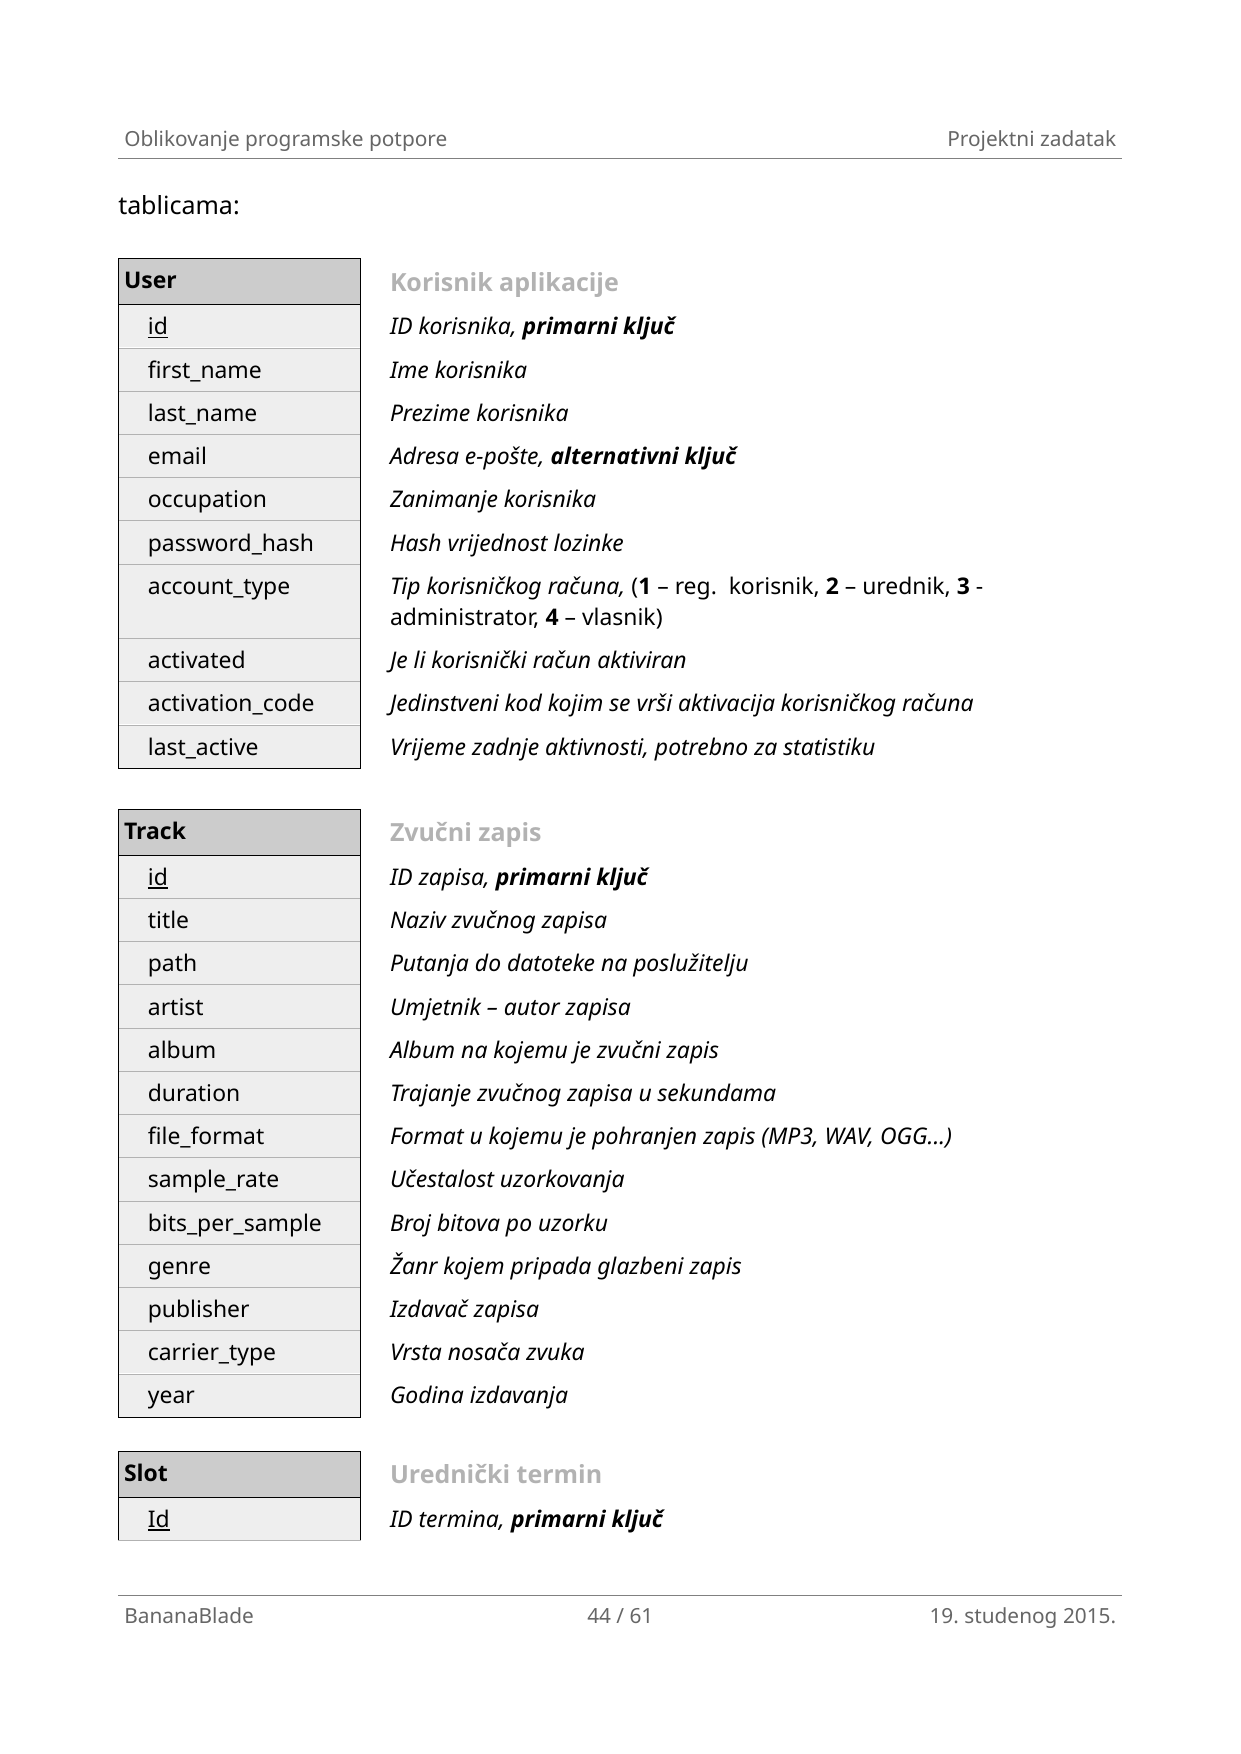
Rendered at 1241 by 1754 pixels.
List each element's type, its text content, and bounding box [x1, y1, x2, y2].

table_cell Hash vrijednost lozinke [361, 520, 1123, 564]
table_cell Ime korisnika [361, 348, 1123, 391]
table_cell genre [119, 1245, 360, 1287]
table_cell last_active [119, 726, 360, 768]
table_cell occupation [119, 478, 360, 520]
table_cell Trajanje zvučnog zapisa u sekundama [361, 1071, 1123, 1114]
table_cell path [119, 942, 360, 984]
table_cell account_type [119, 565, 360, 638]
table_cell Tip korisničkog računa, (1 – reg. korisnik, 2 – urednik, 3 - administrator, 4 – vlasnik) [361, 564, 1123, 638]
table_cell Vrijeme zadnje aktivnosti, potrebno za statistiku [361, 725, 1123, 768]
table_cell activation_code [119, 682, 360, 724]
table_cell ID termina, primarni ključ [361, 1497, 1123, 1540]
table_cell artist [119, 985, 360, 1028]
table_cell Album na kojemu je zvučni zapis [361, 1028, 1123, 1071]
table_header User [119, 259, 360, 304]
table_cell Godina izdavanja [361, 1374, 1123, 1417]
table_cell Naziv zvučnog zapisa [361, 898, 1123, 941]
table_cell ID korisnika, primarni ključ [361, 304, 1123, 347]
table_header Track [119, 810, 360, 855]
table_cell last_name [119, 392, 360, 434]
table_cell Umjetnik – autor zapisa [361, 984, 1123, 1028]
table_cell file_format [119, 1115, 360, 1157]
table_cell ID zapisa, primarni ključ [361, 855, 1123, 898]
table_cell sample_rate [119, 1158, 360, 1201]
table_cell first_name [119, 349, 360, 391]
table_cell Žanr kojem pripada glazbeni zapis [361, 1244, 1123, 1287]
table_cell carrier_type [119, 1331, 360, 1373]
table_cell title [119, 899, 360, 941]
text tablicama: [118, 188, 1122, 222]
table_header Slot [119, 1452, 360, 1497]
table_cell Vrsta nosača zvuka [361, 1330, 1123, 1373]
table_cell album [119, 1029, 360, 1071]
table_cell Jedinstveni kod kojim se vrši aktivacija korisničkog računa [361, 681, 1123, 724]
table_cell Izdavač zapisa [361, 1287, 1123, 1330]
table_cell Adresa e-pošte, alternativni ključ [361, 434, 1123, 477]
table_cell bits_per_sample [119, 1202, 360, 1244]
table_header Zvučni zapis [361, 809, 1123, 855]
table_cell Broj bitova po uzorku [361, 1201, 1123, 1244]
table_header Korisnik aplikacije [361, 258, 1123, 304]
table_cell Zanimanje korisnika [361, 477, 1123, 520]
table_cell Id [119, 1498, 360, 1540]
table_cell email [119, 435, 360, 477]
table_cell year [119, 1375, 360, 1417]
table_cell Format u kojemu je pohranjen zapis (MP3, WAV, OGG...) [361, 1114, 1123, 1157]
table_cell activated [119, 639, 360, 681]
table_header Urednički termin [361, 1451, 1123, 1497]
table_cell id [119, 305, 360, 347]
table_cell Učestalost uzorkovanja [361, 1157, 1123, 1201]
table_cell Putanja do datoteke na poslužitelju [361, 941, 1123, 984]
table_cell Je li korisnički račun aktiviran [361, 638, 1123, 681]
table_cell duration [119, 1072, 360, 1114]
table_cell Prezime korisnika [361, 391, 1123, 434]
table_cell id [119, 856, 360, 898]
table_cell password_hash [119, 521, 360, 564]
table_cell publisher [119, 1288, 360, 1330]
